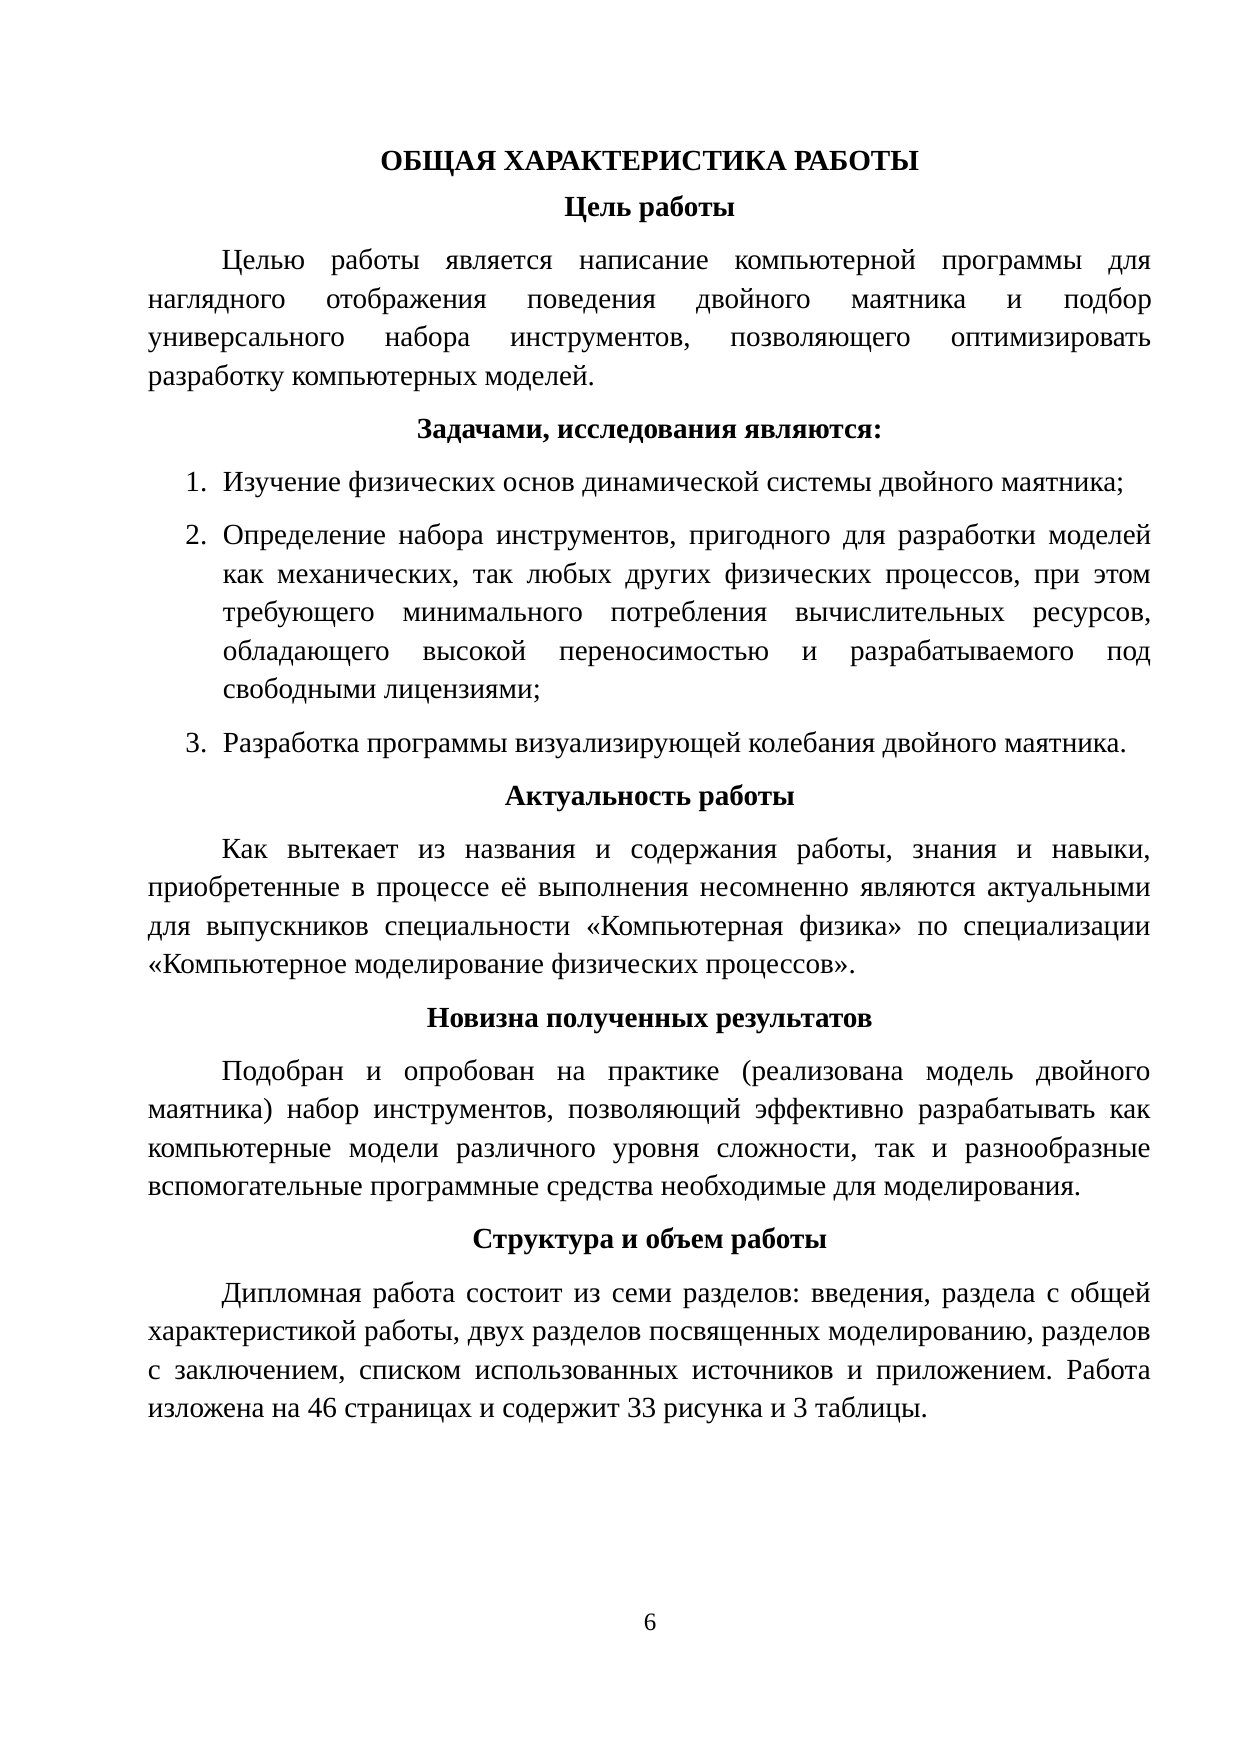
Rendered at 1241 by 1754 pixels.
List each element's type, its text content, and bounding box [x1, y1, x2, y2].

text Задачами, исследования являются: [148, 411, 1152, 445]
list Изучение физических основ динамической системы двойного маятника; [185, 464, 1152, 498]
text Новизна полученных результатов [148, 1000, 1152, 1033]
text Актуальность работы [148, 778, 1152, 811]
text Цель работы [148, 189, 1152, 223]
text Подобран и опробован на практике (реализована модель двойного маятника) набор инструментов, позволяющий эффективно разрабатывать как компьютерные модели различного уровня сложности, так и разнообразные вспомогательные программные средства необходимые для моделирования. [148, 1053, 1152, 1202]
text Дипломная работа состоит из семи разделов: введения, раздела с общей характеристикой работы, двух разделов посвященных моделированию, разделов с заключением, списком использованных источников и приложением. Работа изложена на 46 страницах и содержит 33 рисунка и 3 таблицы. [148, 1275, 1152, 1424]
text Целью работы является написание компьютерной программы для наглядного отображения поведения двойного маятника и подбор универсального набора инструментов, позволяющего оптимизировать разработку компьютерных моделей. [148, 242, 1152, 392]
text Структура и объем работы [148, 1222, 1152, 1255]
text Как вытекает из названия и содержания работы, знания и навыки, приобретенные в процессе её выполнения несомненно являются актуальными для выпускников специальности «Компьютерная физика» по специализации «Компьютерное моделирование физических процессов». [148, 831, 1152, 980]
list Определение набора инструментов, пригодного для разработки моделей как механических, так любых других физических процессов, при этом требующего минимального потребления вычислительных ресурсов, обладающего высокой переносимостью и разрабатываемого под свободными лицензиями; [185, 517, 1152, 705]
list Разработка программы визуализирующей колебания двойного маятника. [185, 725, 1152, 758]
subtitle ОБЩАЯ ХАРАКТЕРИСТИКА РАБОТЫ [148, 143, 1152, 177]
